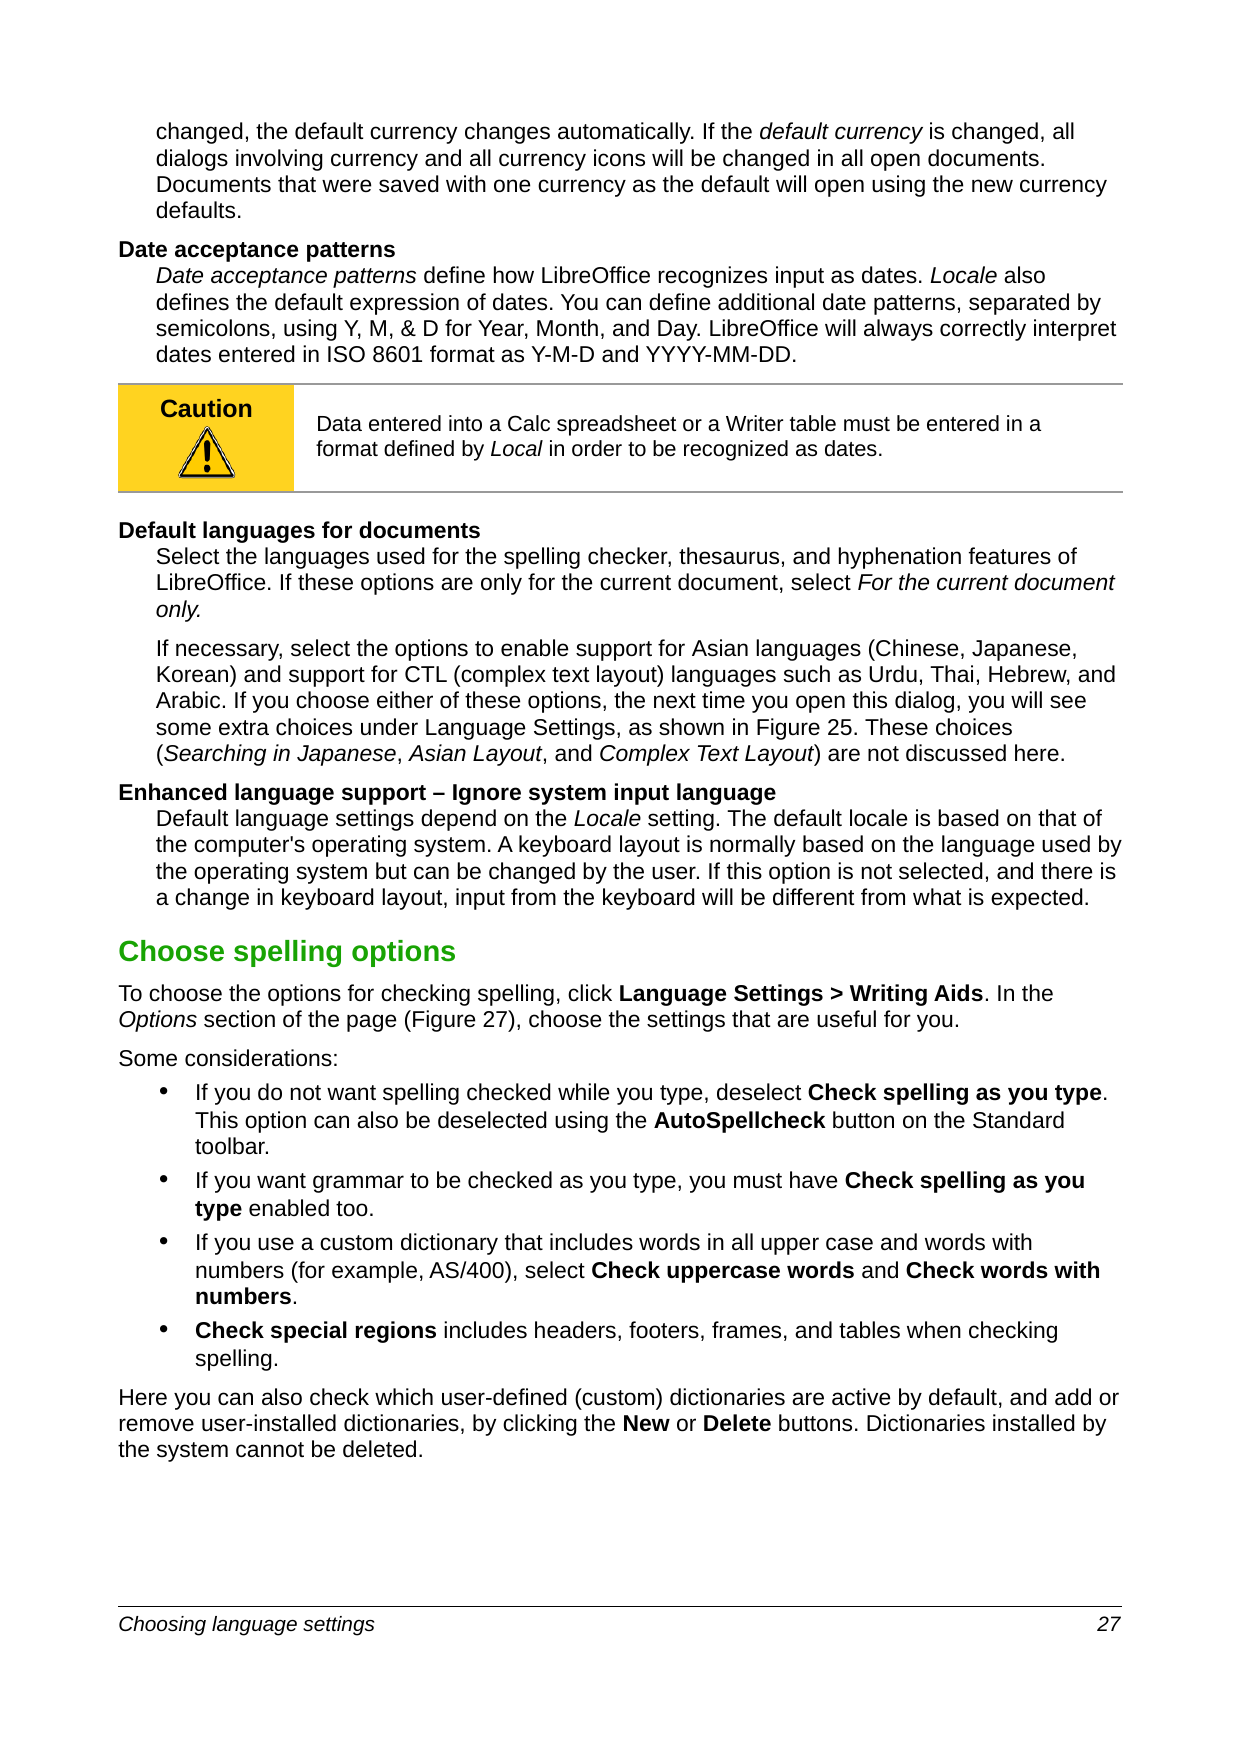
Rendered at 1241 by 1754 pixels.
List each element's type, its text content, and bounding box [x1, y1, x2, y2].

list If you want grammar to be checked as you type, you must have Check spelling as you type enabled too. [156, 1166, 1122, 1221]
list If you do not want spelling checked while you type, deselect Check spelling as you type. This option can also be deselected using the AutoSpellcheck button on the Standard toolbar. [156, 1077, 1122, 1159]
text To choose the options for checking spelling, click Language Settings > Writing Aids. In the Options section of the page (Figure 27), choose the settings that are useful for you. [118, 979, 1122, 1032]
text Date acceptance patterns define how LibreOffice recognizes input as dates. Locale also defines the default expression of dates. You can define additional date patterns, separated by semicolons, using Y, M, & D for Year, Month, and Day. LibreOffice will always correctly interpret dates entered in ISO 8601 format as Y-M-D and YYYY-MM-DD. [156, 262, 1122, 368]
list Some considerations: [118, 1045, 1122, 1071]
text changed, the default currency changes automatically. If the default currency is changed, all dialogs involving currency and all currency icons will be changed in all open documents. Documents that were saved with one currency as the default will open using the new currency defaults. [156, 118, 1122, 223]
subtitle Choose spelling options [118, 933, 1122, 967]
table_header Caution [118, 385, 294, 491]
text Default language settings depend on the Locale setting. The default locale is based on that of the computer's operating system. A keyboard layout is normally based on the language used by the operating system but can be changed by the user. If this option is not selected, and there is a change in keyboard layout, input from the keyboard will be different from what is expected. [156, 805, 1122, 911]
text Date acceptance patterns [118, 236, 1122, 262]
list Check special regions includes headers, footers, frames, and tables when checking spelling. [156, 1316, 1122, 1371]
picture [174, 422, 239, 482]
text If necessary, select the options to enable support for Asian languages (Chinese, Japanese, Korean) and support for CTL (complex text layout) languages such as Urdu, Thai, Hebrew, and Arabic. If you choose either of these options, the next time you open this dialog, you will see some extra choices under Language Settings, as shown in Figure 25. These choices (Searching in Japanese, Asian Layout, and Complex Text Layout) are not discussed here. [156, 634, 1122, 766]
text Enhanced language support – Ignore system input language [118, 779, 1122, 805]
list If you use a custom dictionary that includes words in all upper case and words with numbers (for example, AS/400), select Check uppercase words and Check words with numbers. [156, 1227, 1122, 1309]
text Default languages for documents [118, 517, 1122, 543]
text Select the languages used for the spelling checker, thesaurus, and hyphenation features of LibreOffice. If these options are only for the current document, select For the current document only. [156, 543, 1122, 622]
text Here you can also check which user-defined (custom) dictionaries are active by default, and add or remove user-installed dictionaries, by clicking the New or Delete buttons. Dictionaries installed by the system cannot be deleted. [118, 1383, 1122, 1462]
table_header Data entered into a Calc spreadsheet or a Writer table must be entered in a format defined by Local in order to be recognized as dates. [295, 385, 1123, 491]
